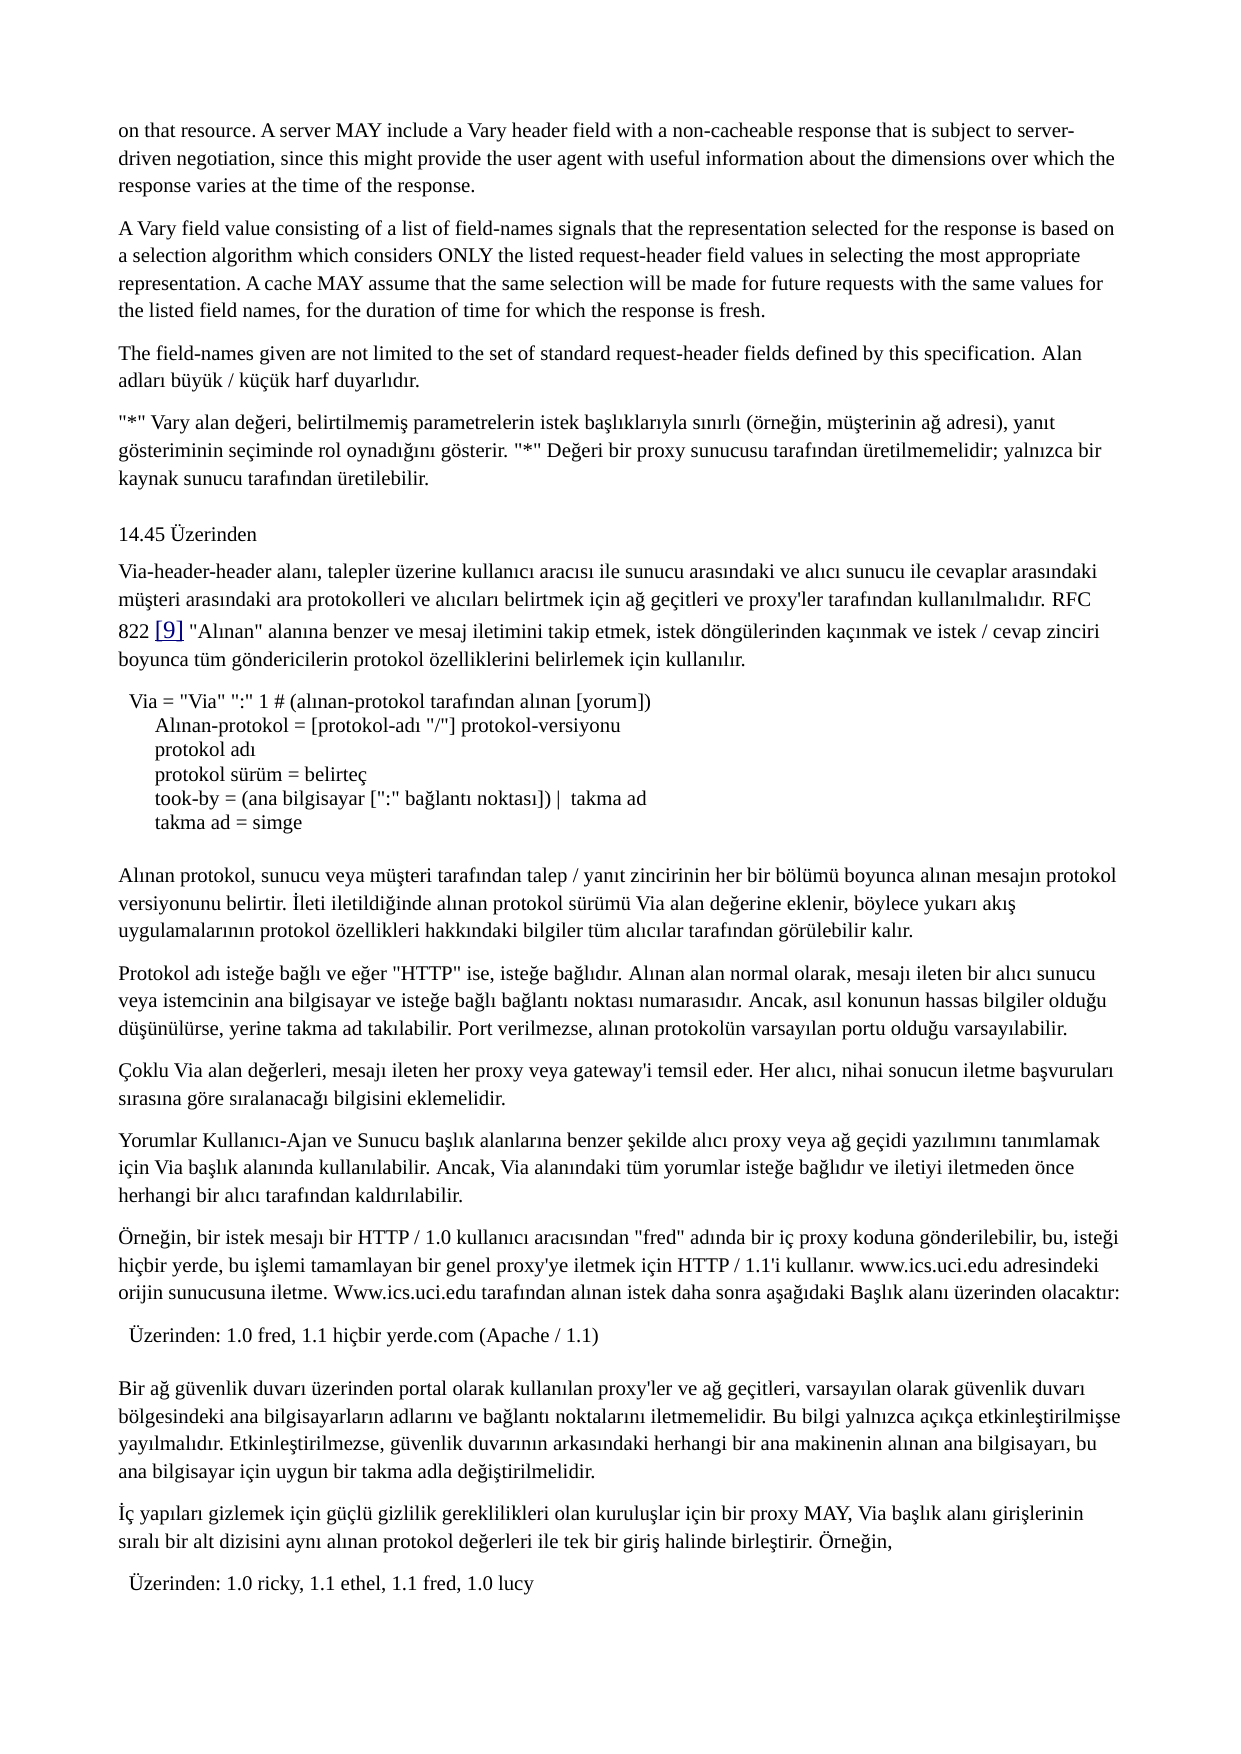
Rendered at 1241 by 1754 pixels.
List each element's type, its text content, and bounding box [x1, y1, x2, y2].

text A Vary field value consisting of a list of field-names signals that the representation selected for the response is based on a selection algorithm which considers ONLY the listed request-header field values in selecting the most appropriate representation. A cache MAY assume that the same selection will be made for future requests with the same values for the listed field names, for the duration of time for which the response is fresh. [118, 216, 1122, 322]
text takma ad = simge [118, 809, 1122, 834]
text Bir ağ güvenlik duvarı üzerinden portal olarak kullanılan proxy'ler ve ağ geçitleri, varsayılan olarak güvenlik duvarı bölgesindeki ana bilgisayarların adlarını ve bağlantı noktalarını iletmemelidir. Bu bilgi yalnızca açıkça etkinleştirilmişse yayılmalıdır. Etkinleştirilmezse, güvenlik duvarının arkasındaki herhangi bir ana makinenin alınan ana bilgisayarı, bu ana bilgisayar için uygun bir takma adla değiştirilmelidir. [118, 1376, 1122, 1483]
text Alınan protokol, sunucu veya müşteri tarafından talep / yanıt zincirinin her bir bölümü boyunca alınan mesajın protokol versiyonunu belirtir. İleti iletildiğinde alınan protokol sürümü Via alan değerine eklenir, böylece yukarı akış uygulamalarının protokol özellikleri hakkındaki bilgiler tüm alıcılar tarafından görülebilir kalır. [118, 863, 1122, 942]
text Alınan-protokol = [protokol-adı "/"] protokol-versiyonu [118, 713, 1122, 737]
text Üzerinden: 1.0 fred, 1.1 hiçbir yerde.com (Apache / 1.1) [118, 1322, 1122, 1347]
text Örneğin, bir istek mesajı bir HTTP / 1.0 kullanıcı aracısından "fred" adında bir iç proxy koduna gönderilebilir, bu, isteği hiçbir yerde, bu işlemi tamamlayan bir genel proxy'ye iletmek için HTTP / 1.1'i kullanır. www.ics.uci.edu adresindeki orijin sunucusuna iletme. Www.ics.uci.edu tarafından alınan istek daha sonra aşağıdaki Başlık alanı üzerinden olacaktır: [118, 1225, 1122, 1304]
text Çoklu Via alan değerleri, mesajı ileten her proxy veya gateway'i temsil eder. Her alıcı, nihai sonucun iletme başvuruları sırasına göre sıralanacağı bilgisini eklemelidir. [118, 1058, 1122, 1109]
text İç yapıları gizlemek için güçlü gizlilik gereklilikleri olan kuruluşlar için bir proxy MAY, Via başlık alanı girişlerinin sıralı bir alt dizisini aynı alınan protokol değerleri ile tek bir giriş halinde birleştirir. Örneğin, [118, 1501, 1122, 1553]
subtitle 14.45 Üzerinden [118, 522, 1122, 546]
text protokol sürüm = belirteç [118, 761, 1122, 786]
text Protokol adı isteğe bağlı ve eğer "HTTP" ise, isteğe bağlıdır. Alınan alan normal olarak, mesajı ileten bir alıcı sunucu veya istemcinin ana bilgisayar ve isteğe bağlı bağlantı noktası numarasıdır. Ancak, asıl konunun hassas bilgiler olduğu düşünülürse, yerine takma ad takılabilir. Port verilmezse, alınan protokolün varsayılan portu olduğu varsayılabilir. [118, 961, 1122, 1040]
text Üzerinden: 1.0 ricky, 1.1 ethel, 1.1 fred, 1.0 lucy [118, 1571, 1122, 1595]
text The field-names given are not limited to the set of standard request-header fields defined by this specification. Alan adları büyük / küçük harf duyarlıdır. [118, 341, 1122, 392]
text Via = "Via" ":" 1 # (alınan-protokol tarafından alınan [yorum]) [118, 689, 1122, 713]
text took-by = (ana bilgisayar [":" bağlantı noktası]) | takma ad [118, 786, 1122, 809]
text protokol adı [118, 737, 1122, 761]
text Yorumlar Kullanıcı-Ajan ve Sunucu başlık alanlarına benzer şekilde alıcı proxy veya ağ geçidi yazılımını tanımlamak için Via başlık alanında kullanılabilir. Ancak, Via alanındaki tüm yorumlar isteğe bağlıdır ve iletiyi iletmeden önce herhangi bir alıcı tarafından kaldırılabilir. [118, 1128, 1122, 1207]
text Via-header-header alanı, talepler üzerine kullanıcı aracısı ile sunucu arasındaki ve alıcı sunucu ile cevaplar arasındaki müşteri arasındaki ara protokolleri ve alıcıları belirtmek için ağ geçitleri ve proxy'ler tarafından kullanılmalıdır. RFC 822 [9] "Alınan" alanına benzer ve mesaj iletimini takip etmek, istek döngülerinden kaçınmak ve istek / cevap zinciri boyunca tüm göndericilerin protokol özelliklerini belirlemek için kullanılır. [118, 559, 1122, 671]
text "*" Vary alan değeri, belirtilmemiş parametrelerin istek başlıklarıyla sınırlı (örneğin, müşterinin ağ adresi), yanıt gösteriminin seçiminde rol oynadığını gösterir. "*" Değeri bir proxy sunucusu tarafından üretilmemelidir; yalnızca bir kaynak sunucu tarafından üretilebilir. [118, 410, 1122, 489]
text on that resource. A server MAY include a Vary header field with a non-cacheable response that is subject to server-driven negotiation, since this might provide the user agent with useful information about the dimensions over which the response varies at the time of the response. [118, 118, 1122, 197]
